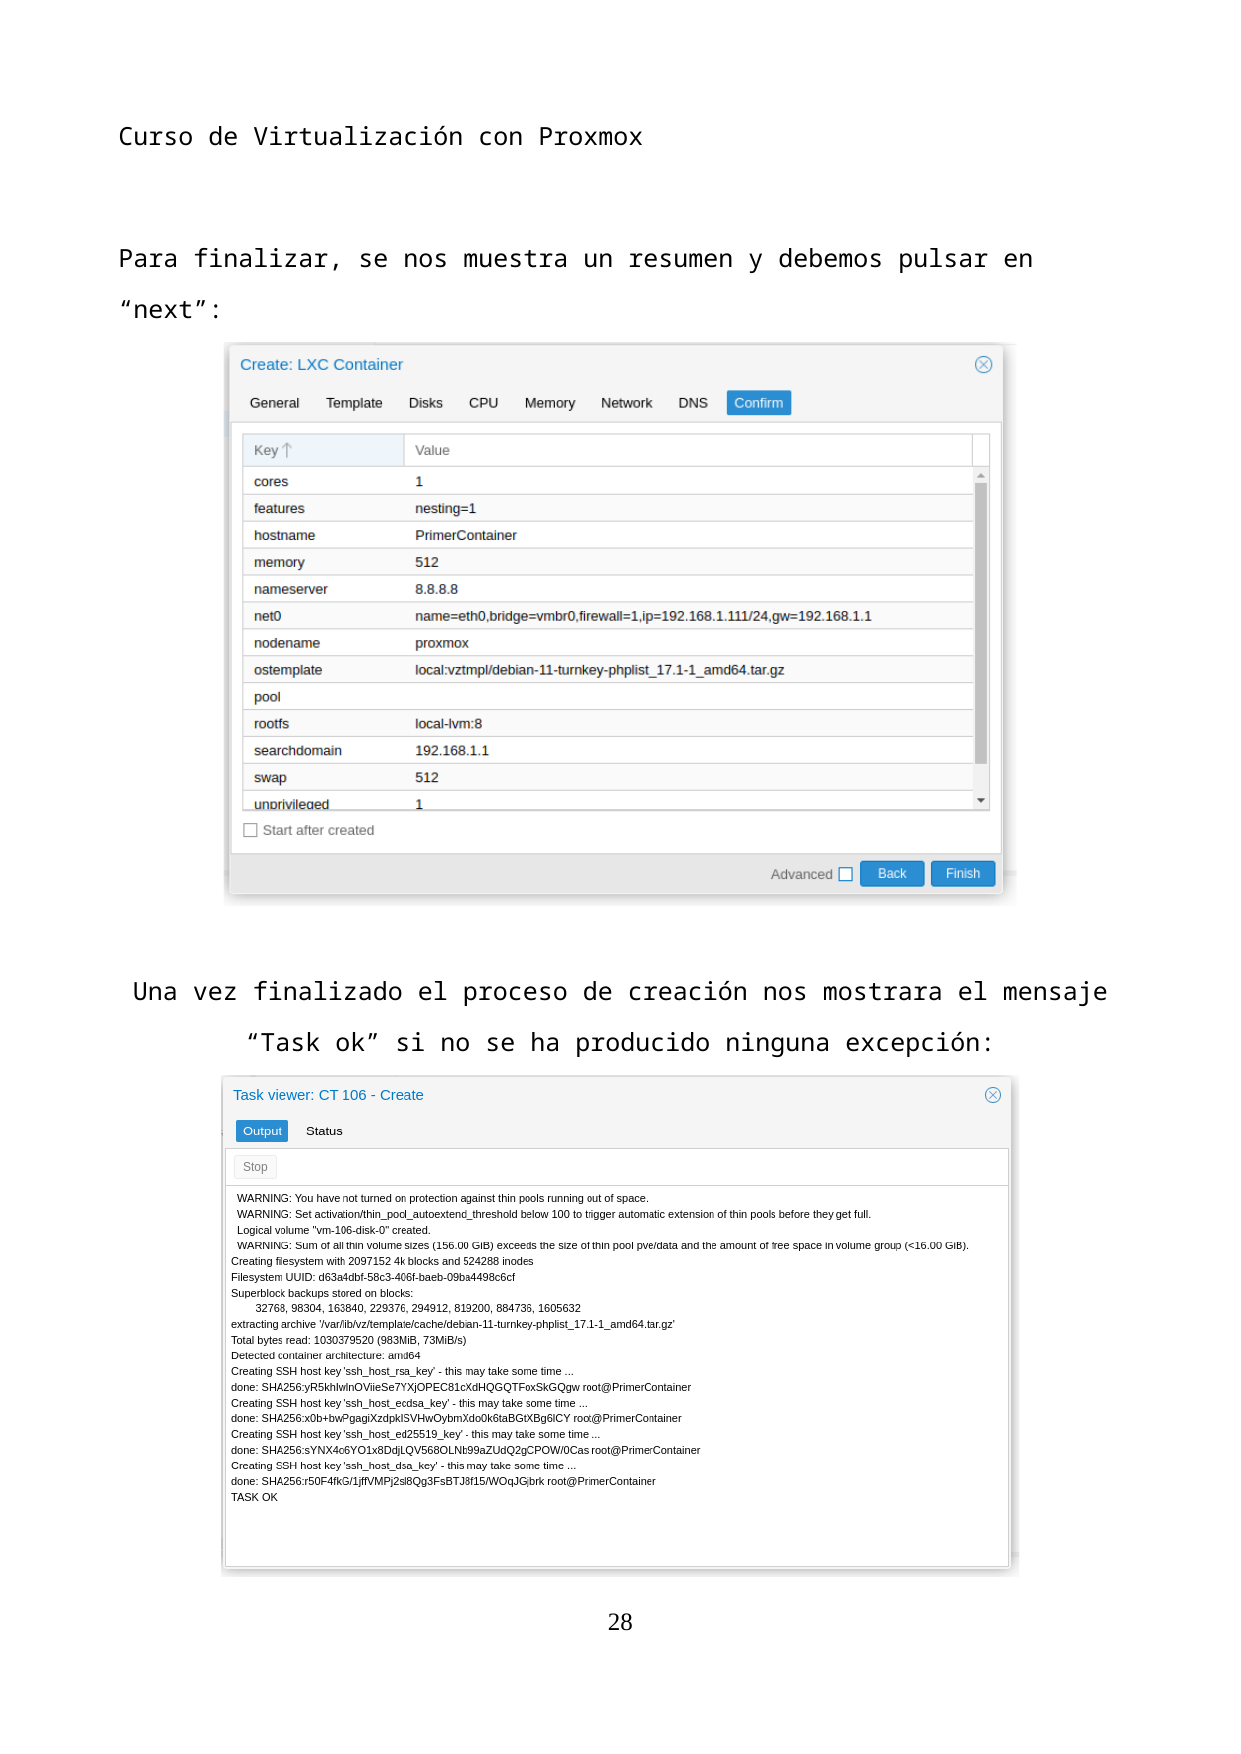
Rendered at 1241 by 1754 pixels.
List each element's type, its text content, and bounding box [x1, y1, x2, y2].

text Para finalizar, se nos muestra un resumen y debemos pulsar en “next”: [118, 241, 1122, 326]
text Una vez finalizado el proceso de creación nos mostrara el mensaje “Task ok” si no se ha producido ninguna excepción: [118, 973, 1122, 1058]
picture [223, 342, 1017, 906]
picture [221, 1075, 1020, 1577]
